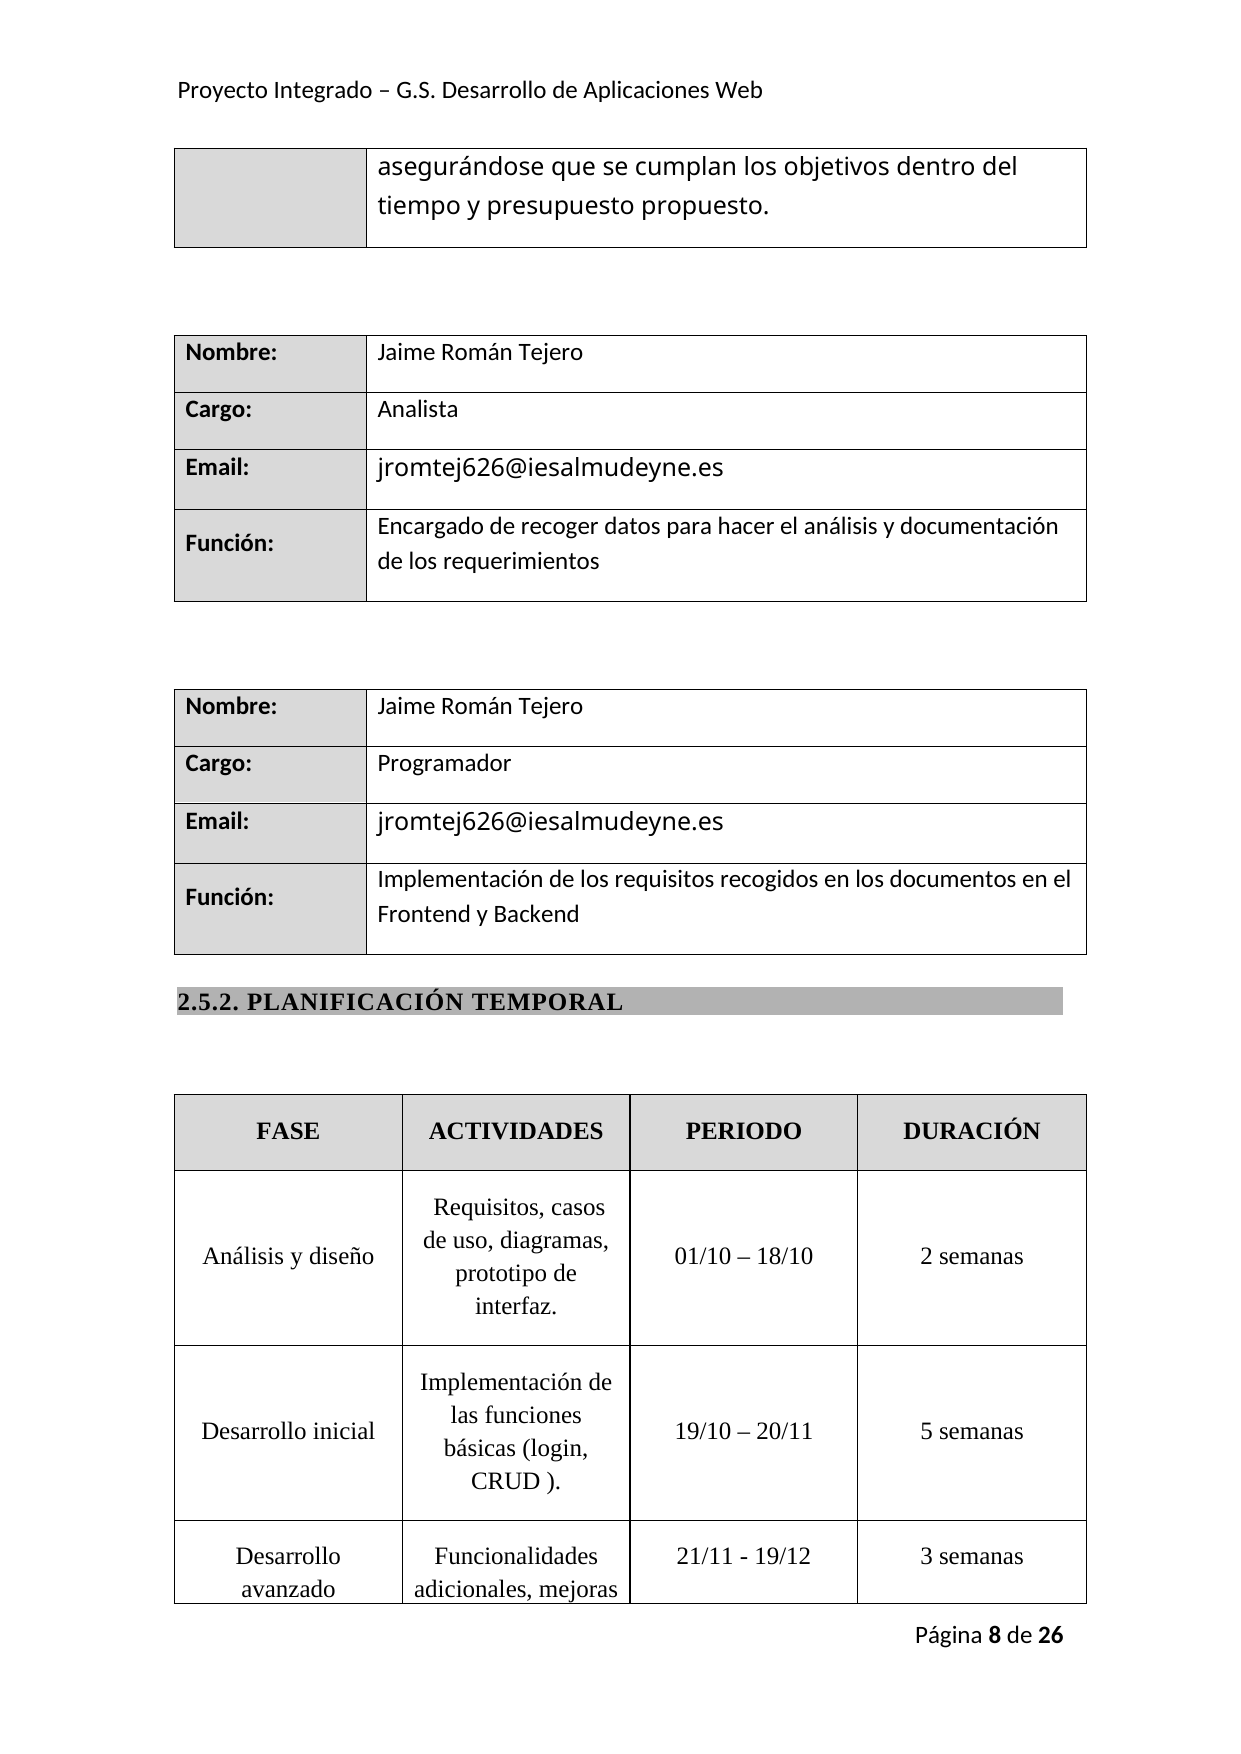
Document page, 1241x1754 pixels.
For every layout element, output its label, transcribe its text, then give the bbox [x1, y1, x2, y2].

table_cell Función: [175, 510, 366, 601]
table_cell Análisis y diseño [175, 1171, 402, 1345]
table_cell Cargo: [175, 393, 366, 449]
table_cell Desarrollo inicial [175, 1346, 402, 1519]
table_header Jaime Román Tejero [367, 690, 1086, 746]
table_cell Función: [175, 864, 366, 954]
table_header ACTIVIDADES [403, 1095, 629, 1170]
table_cell jromtej626@iesalmudeyne.es [367, 450, 1086, 509]
table_cell Cargo: [175, 747, 366, 802]
table_cell 2 semanas [858, 1171, 1086, 1345]
table_cell jromtej626@iesalmudeyne.es [367, 804, 1086, 863]
table_cell 21/11 - 19/12 [631, 1521, 857, 1603]
table_cell Implementación de las funciones básicas (login, CRUD ). [403, 1346, 629, 1519]
table_cell 3 semanas [858, 1521, 1086, 1603]
table_header Nombre: [175, 690, 366, 746]
table_cell Funcionalidades adicionales, mejoras [403, 1521, 629, 1603]
table_cell Email: [175, 450, 366, 509]
table_cell Implementación de los requisitos recogidos en los documentos en el Frontend y Backend [367, 864, 1086, 954]
table_header Jaime Román Tejero [367, 336, 1086, 392]
table_cell Desarrollo avanzado [175, 1521, 402, 1603]
table_cell Analista [367, 393, 1086, 449]
table_cell 5 semanas [858, 1346, 1086, 1519]
table_cell 19/10 – 20/11 [631, 1346, 857, 1519]
table_header DURACIÓN [858, 1095, 1086, 1170]
table_cell 01/10 – 18/10 [631, 1171, 857, 1345]
table_cell Encargado de recoger datos para hacer el análisis y documentación de los requerimientos [367, 510, 1086, 601]
subtitle 2.5.2. planificación temporal [177, 987, 1063, 1015]
table_header FASE [175, 1095, 402, 1170]
table_cell [175, 149, 366, 247]
table_cell Programador [367, 747, 1086, 802]
table_header Nombre: [175, 336, 366, 392]
table_cell Email: [175, 804, 366, 863]
table_header PERIODO [631, 1095, 857, 1170]
table_cell Requisitos, casos de uso, diagramas, prototipo de interfaz. [403, 1171, 629, 1345]
table_cell asegurándose que se cumplan los objetivos dentro del tiempo y presupuesto propuesto. [367, 149, 1086, 247]
